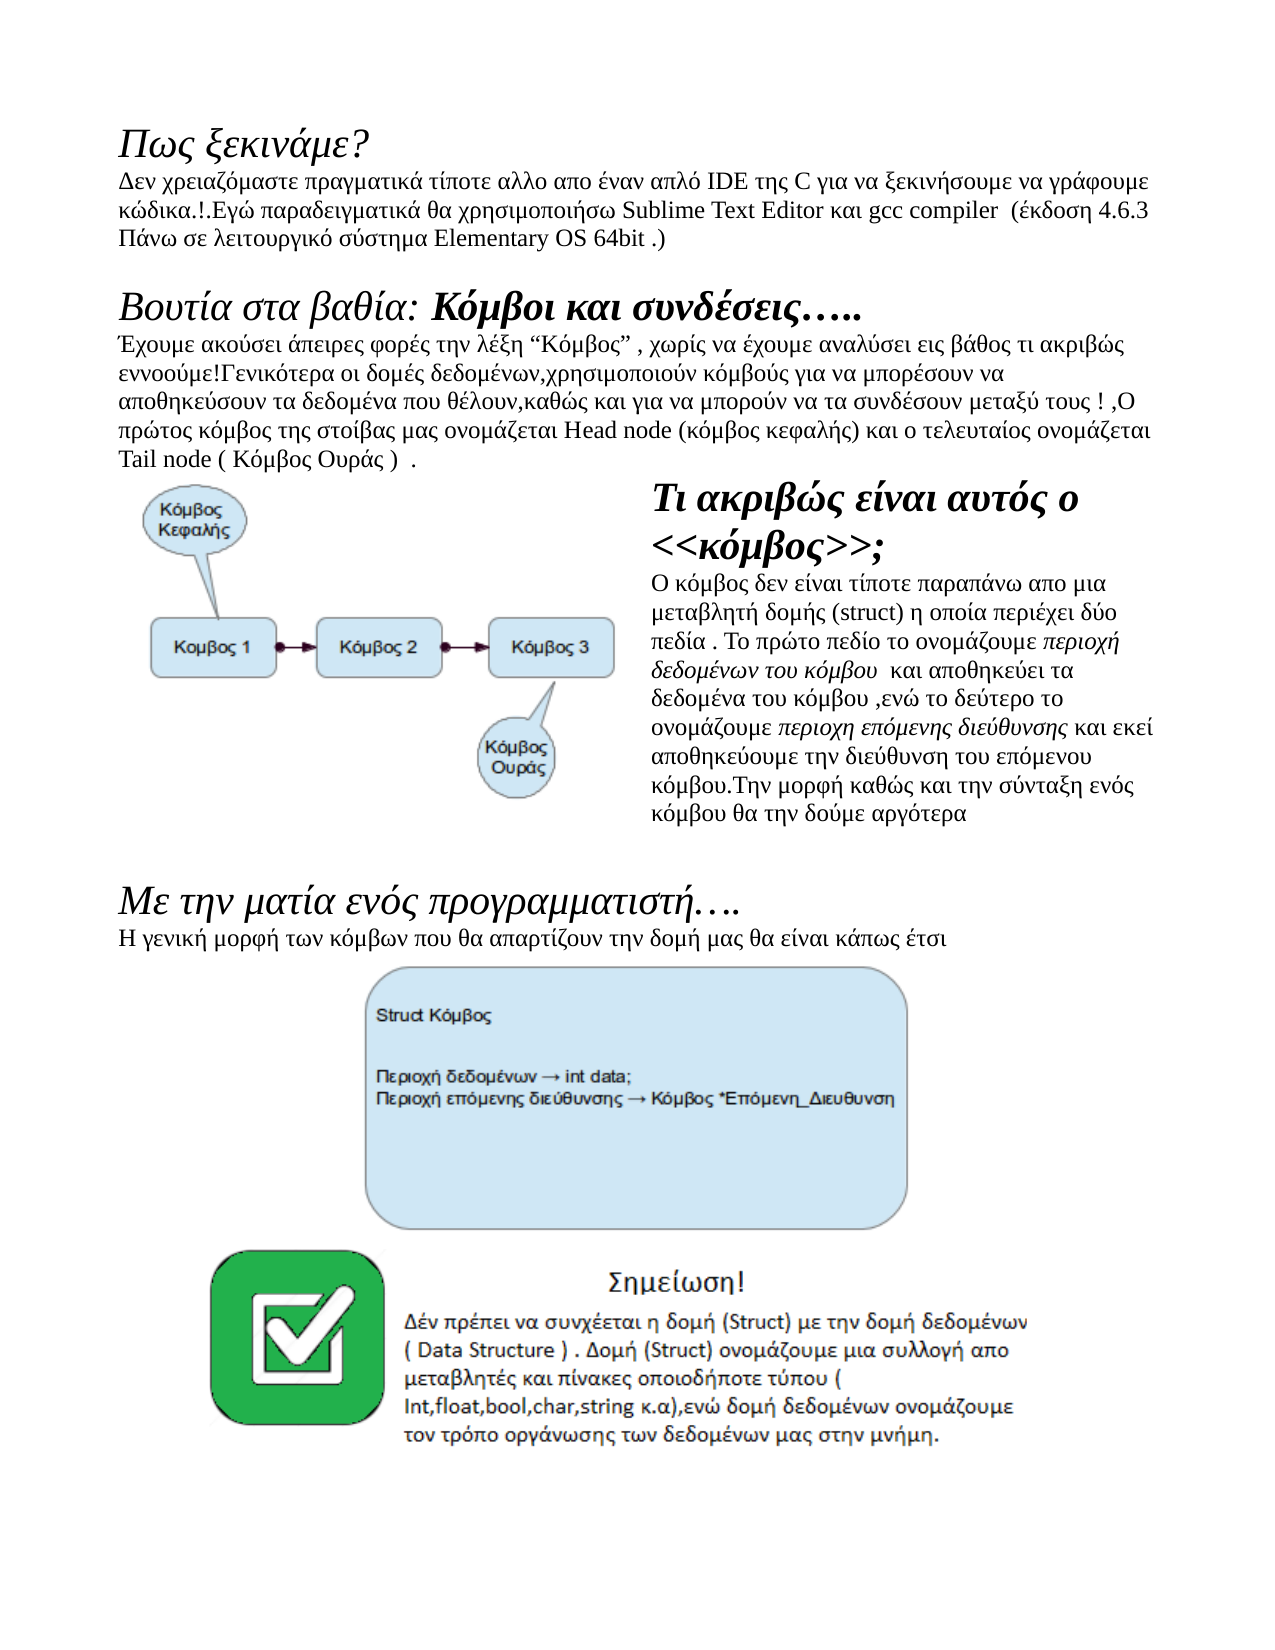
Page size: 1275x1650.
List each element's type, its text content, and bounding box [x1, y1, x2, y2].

text Βουτία στα βαθία: Κόμβοι και συνδέσεις….. [118, 281, 1157, 329]
text Η γενική μορφή των κόμβων που θα απαρτίζουν την δομή μας θα είναι κάπως έτσι [118, 923, 1157, 952]
text Έχουμε ακούσει άπειρες φορές την λέξη “Κόμβος” , χωρίς να έχουμε αναλύσει εις βάθος τι ακριβώς εννοούμε!Γενικότερα οι δομές δεδομένων,χρησιμοποιούν κόμβούς για να μπορέσουν να αποθηκεύσουν τα δεδομένα που θέλουν,καθώς και για να μπορούν να τα συνδέσουν μεταξύ τους ! ,Ο πρώτος κόμβος της στοίβας μας ονομάζεται Ηead node (κόμβος κεφαλής) και ο τελευταίος ονομάζεται Tail node ( Κόμβος Ουράς ) . [118, 329, 1157, 473]
text Με την ματία ενός προγραμματιστή…. [118, 875, 1157, 923]
text Ο κόμβος δεν είναι τίποτε παραπάνω απο μια μεταβλητή δομής (struct) η οποία περιέχει δύο πεδία . Το πρώτο πεδίο το ονομάζουμε περιοχή δεδομένων του κόμβου και αποθηκεύει τα δεδομένα του κόμβου ,ενώ το δεύτερο το ονομάζουμε περιοχη επόμενης διεύθυνσης και εκεί αποθηκεύουμε την διεύθυνση του επόμενου κόμβου.Την μορφή καθώς και την σύνταξη ενός κόμβου θα την δούμε αργότερα [118, 568, 1157, 827]
picture [121, 483, 651, 819]
text Δεν χρειαζόμαστε πραγματικά τίποτε αλλο απο έναν απλό IDE της C για να ξεκινήσουμε να γράφουμε κώδικα.!.Εγώ παραδειγματικά θα χρησιμοποιήσω Sublime Text Editor και gcc compiler (έκδοση 4.6.3 Πάνω σε λειτουργικό σύστημα Elementary OS 64bit .) [118, 166, 1157, 252]
text Τι ακριβώς είναι αυτός ο <<κόμβος>>; [118, 473, 1157, 568]
text Πως ξεκινάμε? [118, 118, 1157, 166]
picture [209, 962, 1027, 1467]
